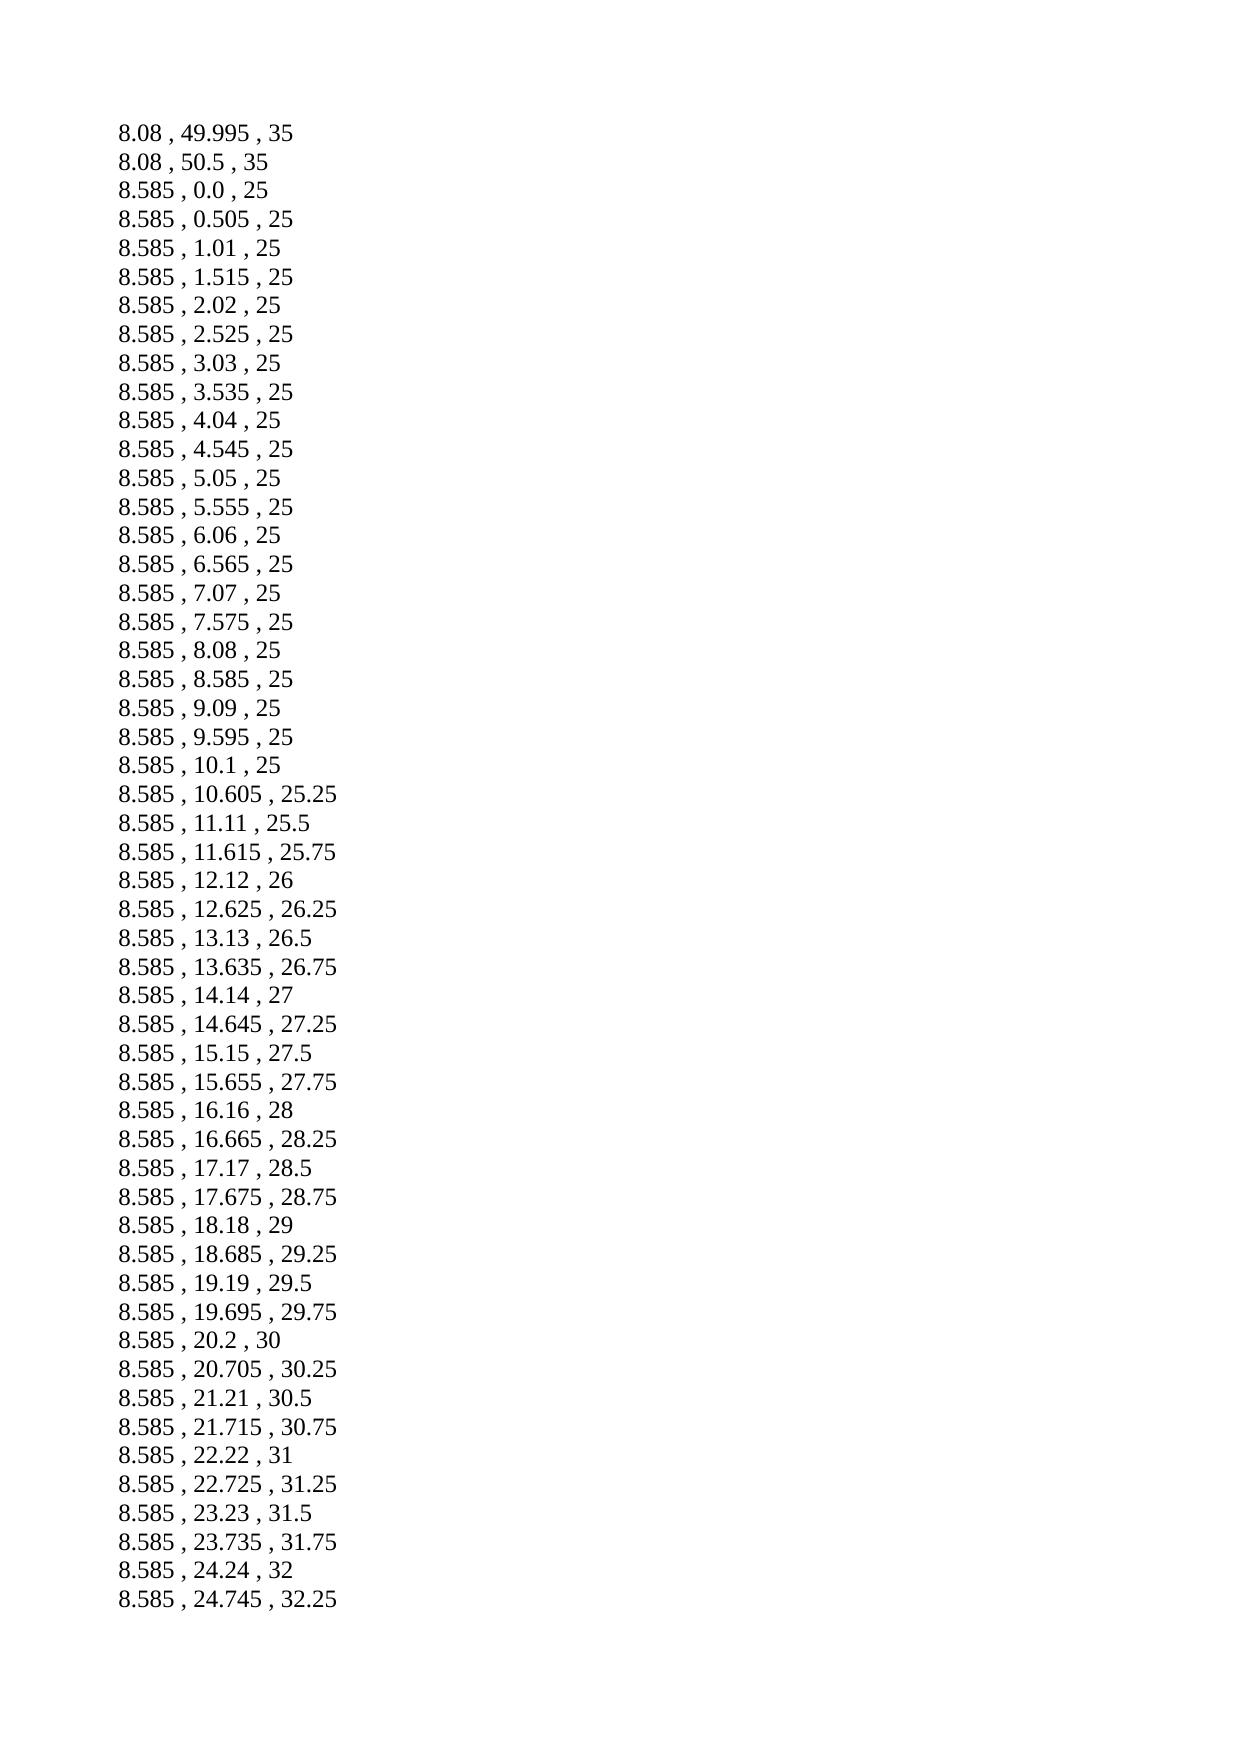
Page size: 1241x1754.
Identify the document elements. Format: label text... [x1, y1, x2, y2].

text 8.585 , 8.08 , 25 [118, 636, 1122, 664]
text 8.585 , 13.13 , 26.5 [118, 923, 1122, 952]
text 8.585 , 4.545 , 25 [118, 434, 1122, 463]
text 8.585 , 0.0 , 25 [118, 176, 1122, 204]
text 8.585 , 23.735 , 31.75 [118, 1527, 1122, 1556]
text 8.585 , 20.2 , 30 [118, 1326, 1122, 1354]
text 8.585 , 2.525 , 25 [118, 319, 1122, 348]
text 8.585 , 10.605 , 25.25 [118, 779, 1122, 808]
text 8.585 , 9.595 , 25 [118, 722, 1122, 751]
text 8.585 , 5.555 , 25 [118, 492, 1122, 521]
text 8.585 , 24.745 , 32.25 [118, 1584, 1122, 1613]
text 8.585 , 9.09 , 25 [118, 693, 1122, 722]
text 8.585 , 11.615 , 25.75 [118, 837, 1122, 866]
text 8.585 , 14.645 , 27.25 [118, 1009, 1122, 1038]
text 8.585 , 17.675 , 28.75 [118, 1182, 1122, 1211]
text 8.585 , 7.07 , 25 [118, 578, 1122, 607]
text 8.585 , 16.665 , 28.25 [118, 1124, 1122, 1153]
text 8.585 , 1.01 , 25 [118, 233, 1122, 262]
text 8.585 , 10.1 , 25 [118, 751, 1122, 779]
text 8.585 , 20.705 , 30.25 [118, 1354, 1122, 1383]
text 8.585 , 18.685 , 29.25 [118, 1239, 1122, 1268]
text 8.585 , 24.24 , 32 [118, 1556, 1122, 1584]
text 8.585 , 14.14 , 27 [118, 981, 1122, 1009]
text 8.585 , 16.16 , 28 [118, 1096, 1122, 1124]
text 8.585 , 21.21 , 30.5 [118, 1383, 1122, 1412]
text 8.585 , 12.625 , 26.25 [118, 894, 1122, 923]
text 8.585 , 6.06 , 25 [118, 521, 1122, 549]
text 8.08 , 50.5 , 35 [118, 147, 1122, 176]
text 8.585 , 11.11 , 25.5 [118, 808, 1122, 837]
text 8.585 , 3.03 , 25 [118, 348, 1122, 377]
text 8.585 , 15.15 , 27.5 [118, 1038, 1122, 1067]
text 8.585 , 21.715 , 30.75 [118, 1412, 1122, 1441]
text 8.585 , 17.17 , 28.5 [118, 1153, 1122, 1182]
text 8.585 , 12.12 , 26 [118, 866, 1122, 894]
text 8.585 , 3.535 , 25 [118, 377, 1122, 406]
text 8.585 , 18.18 , 29 [118, 1211, 1122, 1239]
text 8.585 , 23.23 , 31.5 [118, 1498, 1122, 1527]
text 8.585 , 8.585 , 25 [118, 664, 1122, 693]
text 8.585 , 6.565 , 25 [118, 549, 1122, 578]
text 8.585 , 7.575 , 25 [118, 607, 1122, 636]
text 8.585 , 0.505 , 25 [118, 204, 1122, 233]
text 8.585 , 22.22 , 31 [118, 1441, 1122, 1469]
text 8.585 , 15.655 , 27.75 [118, 1067, 1122, 1096]
text 8.585 , 5.05 , 25 [118, 463, 1122, 492]
text 8.585 , 2.02 , 25 [118, 291, 1122, 319]
text 8.585 , 19.695 , 29.75 [118, 1297, 1122, 1326]
text 8.585 , 4.04 , 25 [118, 406, 1122, 434]
text 8.585 , 22.725 , 31.25 [118, 1469, 1122, 1498]
text 8.585 , 1.515 , 25 [118, 262, 1122, 291]
text 8.585 , 13.635 , 26.75 [118, 952, 1122, 981]
text 8.08 , 49.995 , 35 [118, 118, 1122, 147]
text 8.585 , 19.19 , 29.5 [118, 1268, 1122, 1297]
